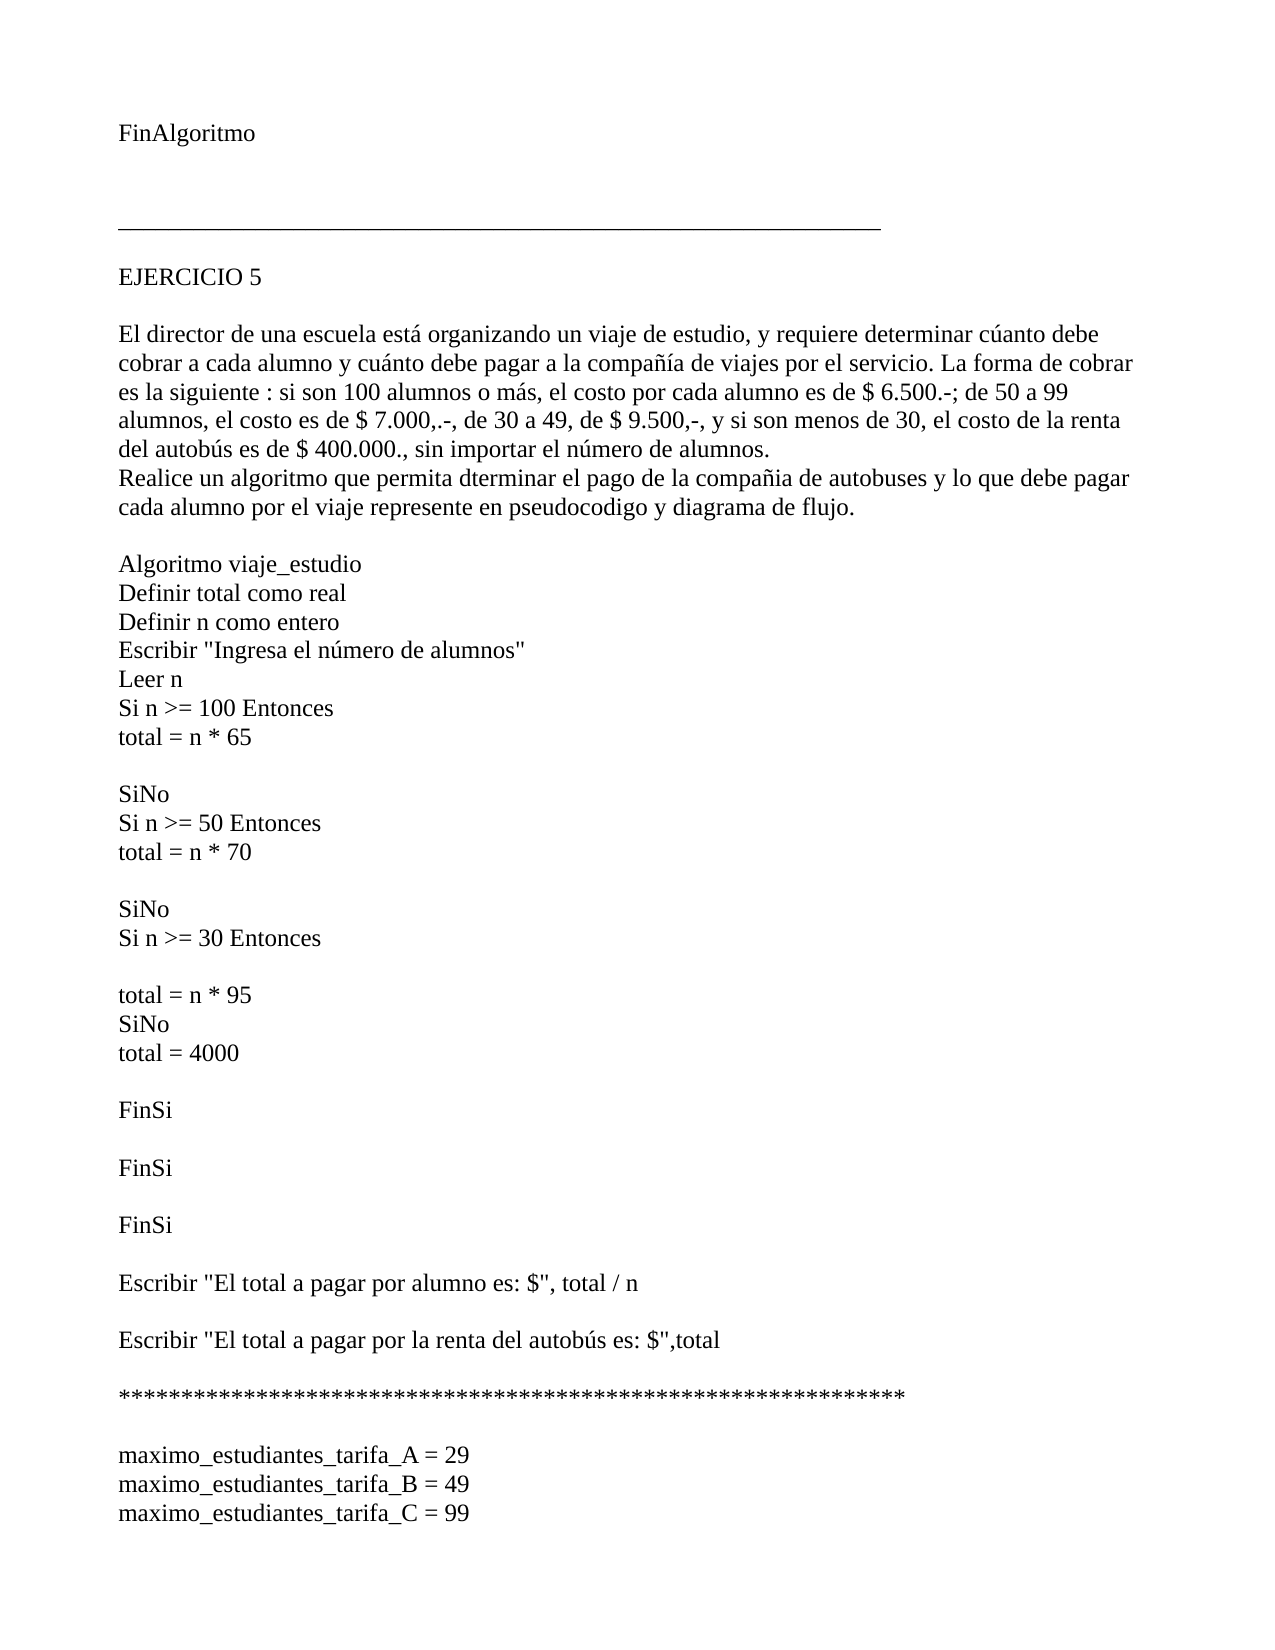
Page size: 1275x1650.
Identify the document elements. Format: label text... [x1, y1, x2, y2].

text Leer n [118, 664, 1157, 693]
text Definir n como entero [118, 607, 1157, 636]
text total = n * 65 [118, 722, 1157, 751]
text SiNo [118, 779, 1157, 808]
text Algoritmo viaje_estudio [118, 549, 1157, 578]
text FinSi [118, 1096, 1157, 1124]
text El director de una escuela está organizando un viaje de estudio, y requiere determinar cúanto debe cobrar a cada alumno y cuánto debe pagar a la compañía de viajes por el servicio. La forma de cobrar es la siguiente : si son 100 alumnos o más, el costo por cada alumno es de $ 6.500.-; de 50 a 99 alumnos, el costo es de $ 7.000,.-, de 30 a 49, de $ 9.500,-, y si son menos de 30, el costo de la renta del autobús es de $ 400.000., sin importar el número de alumnos. [118, 319, 1157, 463]
text SiNo [118, 1009, 1157, 1038]
text Escribir "El total a pagar por alumno es: $", total / n [118, 1268, 1157, 1297]
text Escribir "Ingresa el número de alumnos" [118, 636, 1157, 664]
text maximo_estudiantes_tarifa_C = 99 [118, 1498, 1157, 1527]
text total = n * 70 [118, 837, 1157, 866]
text EJERCICIO 5 [118, 262, 1157, 291]
text total = 4000 [118, 1038, 1157, 1067]
text maximo_estudiantes_tarifa_B = 49 [118, 1469, 1157, 1498]
text total = n * 95 [118, 981, 1157, 1009]
text FinAlgoritmo [118, 118, 1157, 147]
text FinSi [118, 1211, 1157, 1239]
text Si n >= 30 Entonces [118, 923, 1157, 952]
text Realice un algoritmo que permita dterminar el pago de la compañia de autobuses y lo que debe pagar cada alumno por el viaje represente en pseudocodigo y diagrama de flujo. [118, 463, 1157, 521]
text Escribir "El total a pagar por la renta del autobús es: $",total [118, 1326, 1157, 1354]
text FinSi [118, 1153, 1157, 1182]
text SiNo [118, 894, 1157, 923]
text Si n >= 50 Entonces [118, 808, 1157, 837]
text *************************************************************** [118, 1383, 1157, 1412]
text Si n >= 100 Entonces [118, 693, 1157, 722]
text maximo_estudiantes_tarifa_A = 29 [118, 1441, 1157, 1469]
text _____________________________________________________________ [118, 204, 1157, 233]
text Definir total como real [118, 578, 1157, 607]
